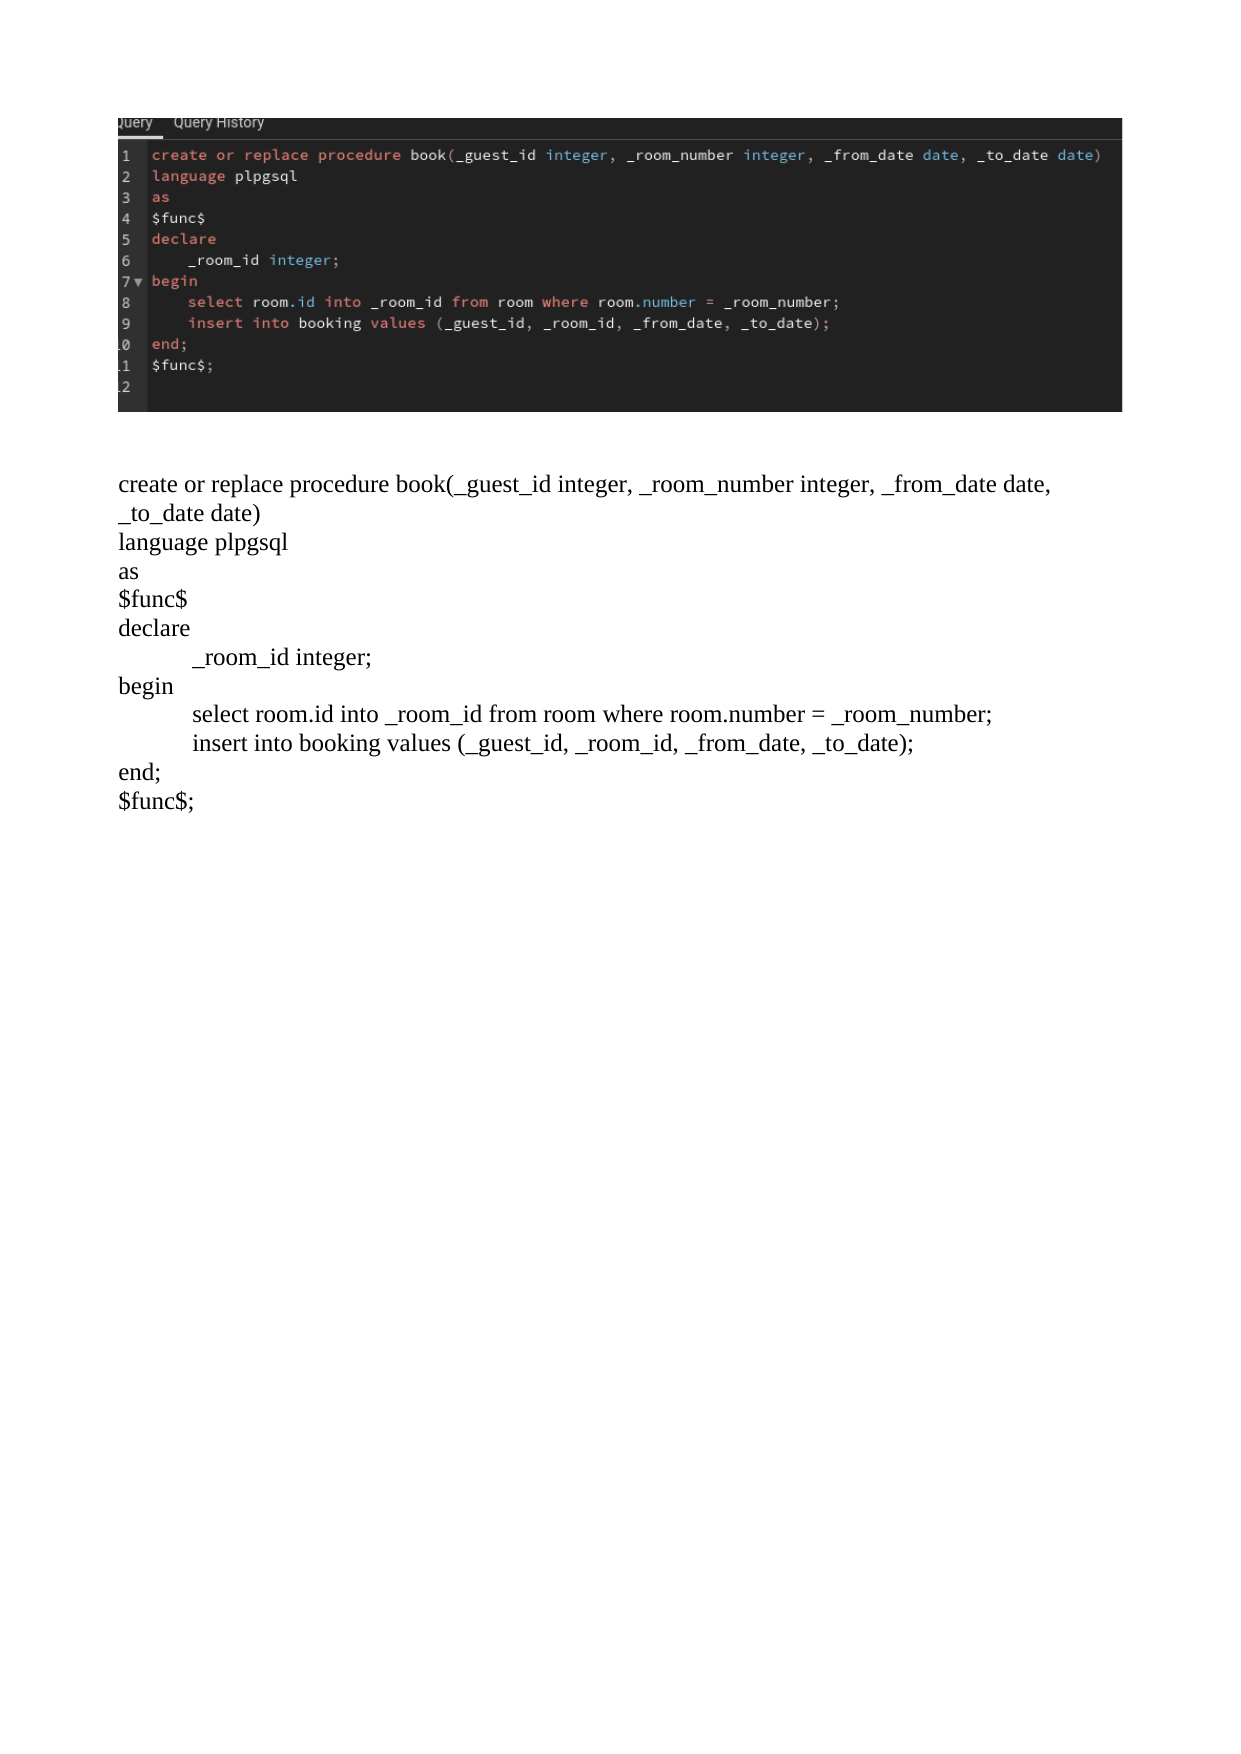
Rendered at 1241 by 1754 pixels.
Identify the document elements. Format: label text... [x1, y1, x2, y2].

picture [118, 118, 1123, 412]
text end; [118, 757, 1122, 786]
text $func$ [118, 584, 1122, 613]
text declare [118, 613, 1122, 642]
text $func$; [118, 786, 1122, 814]
text select room.id into _room_id from room where room.number = _room_number; [118, 699, 1122, 728]
text insert into booking values (_guest_id, _room_id, _from_date, _to_date); [118, 728, 1122, 757]
text begin [118, 671, 1122, 699]
text as [118, 556, 1122, 584]
text _room_id integer; [118, 642, 1122, 671]
text language plpgsql [118, 527, 1122, 556]
text create or replace procedure book(_guest_id integer, _room_number integer, _from_date date, _to_date date) [118, 469, 1122, 527]
